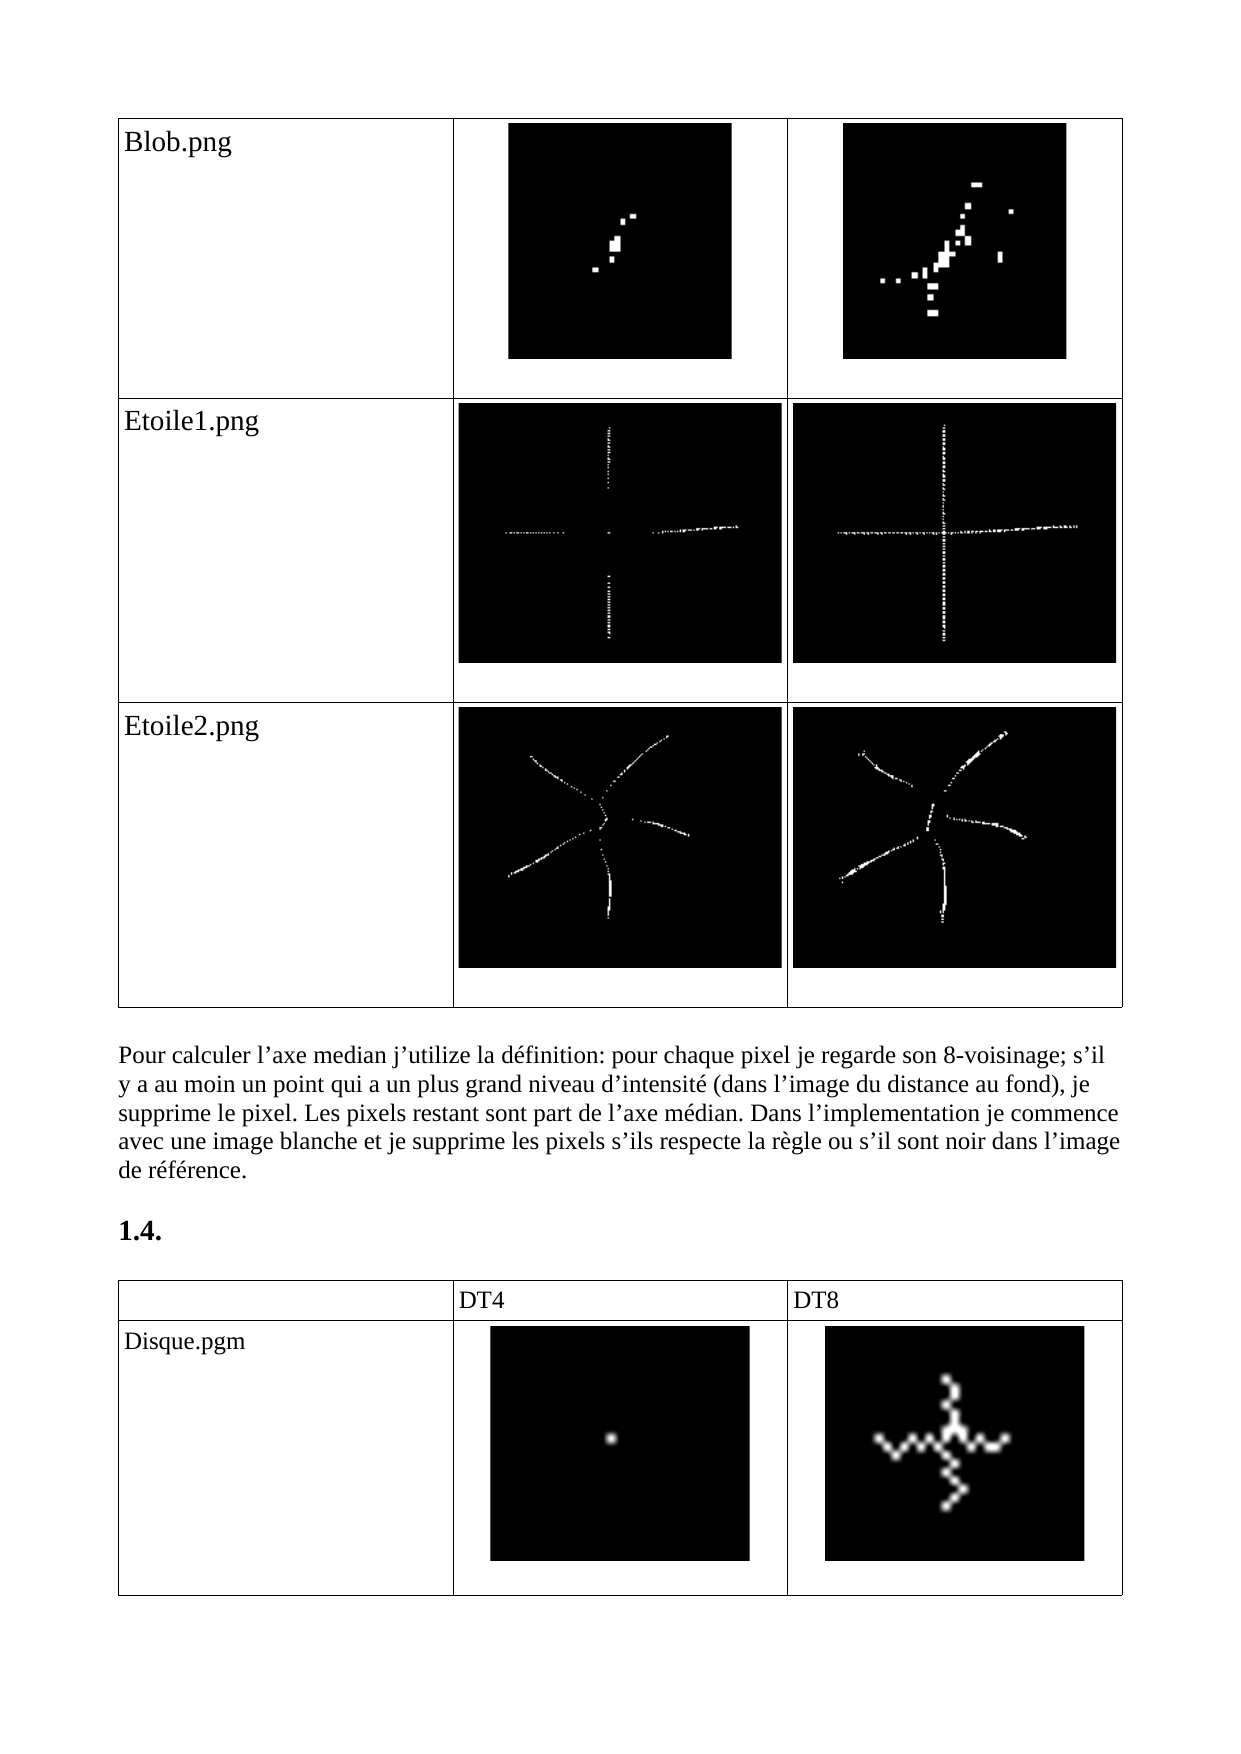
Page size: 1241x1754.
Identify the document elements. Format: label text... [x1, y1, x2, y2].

picture [458, 403, 782, 663]
picture [793, 707, 1117, 968]
table_cell [788, 399, 1122, 702]
table_cell [788, 119, 1122, 398]
table_cell [788, 703, 1122, 1007]
picture [490, 1326, 750, 1561]
picture [458, 707, 782, 968]
table_cell [454, 399, 787, 702]
table_cell Disque.pgm [119, 1321, 453, 1595]
table_cell Etoile2.png [119, 703, 453, 1007]
picture [843, 123, 1067, 359]
text 1.4. [118, 1213, 1122, 1246]
picture [508, 123, 732, 359]
table_header DT4 [454, 1281, 787, 1320]
table_header DT8 [788, 1281, 1122, 1320]
table_cell [454, 1321, 787, 1595]
table_cell [454, 119, 787, 398]
table_cell [454, 703, 787, 1007]
picture [793, 403, 1117, 663]
table_cell [788, 1321, 1122, 1595]
picture [825, 1326, 1085, 1561]
table_cell Etoile1.png [119, 399, 453, 702]
text Pour calculer l’axe median j’utilize la définition: pour chaque pixel je regarde son 8-voisinage; s’il y a au moin un point qui a un plus grand niveau d’intensité (dans l’image du distance au fond), je supprime le pixel. Les pixels restant sont part de l’axe médian. Dans l’implementation je commence avec une image blanche et je supprime les pixels s’ils respecte la règle ou s’il sont noir dans l’image de référence. [118, 1040, 1122, 1184]
table_cell Blob.png [119, 119, 453, 398]
table_header [119, 1281, 453, 1320]
